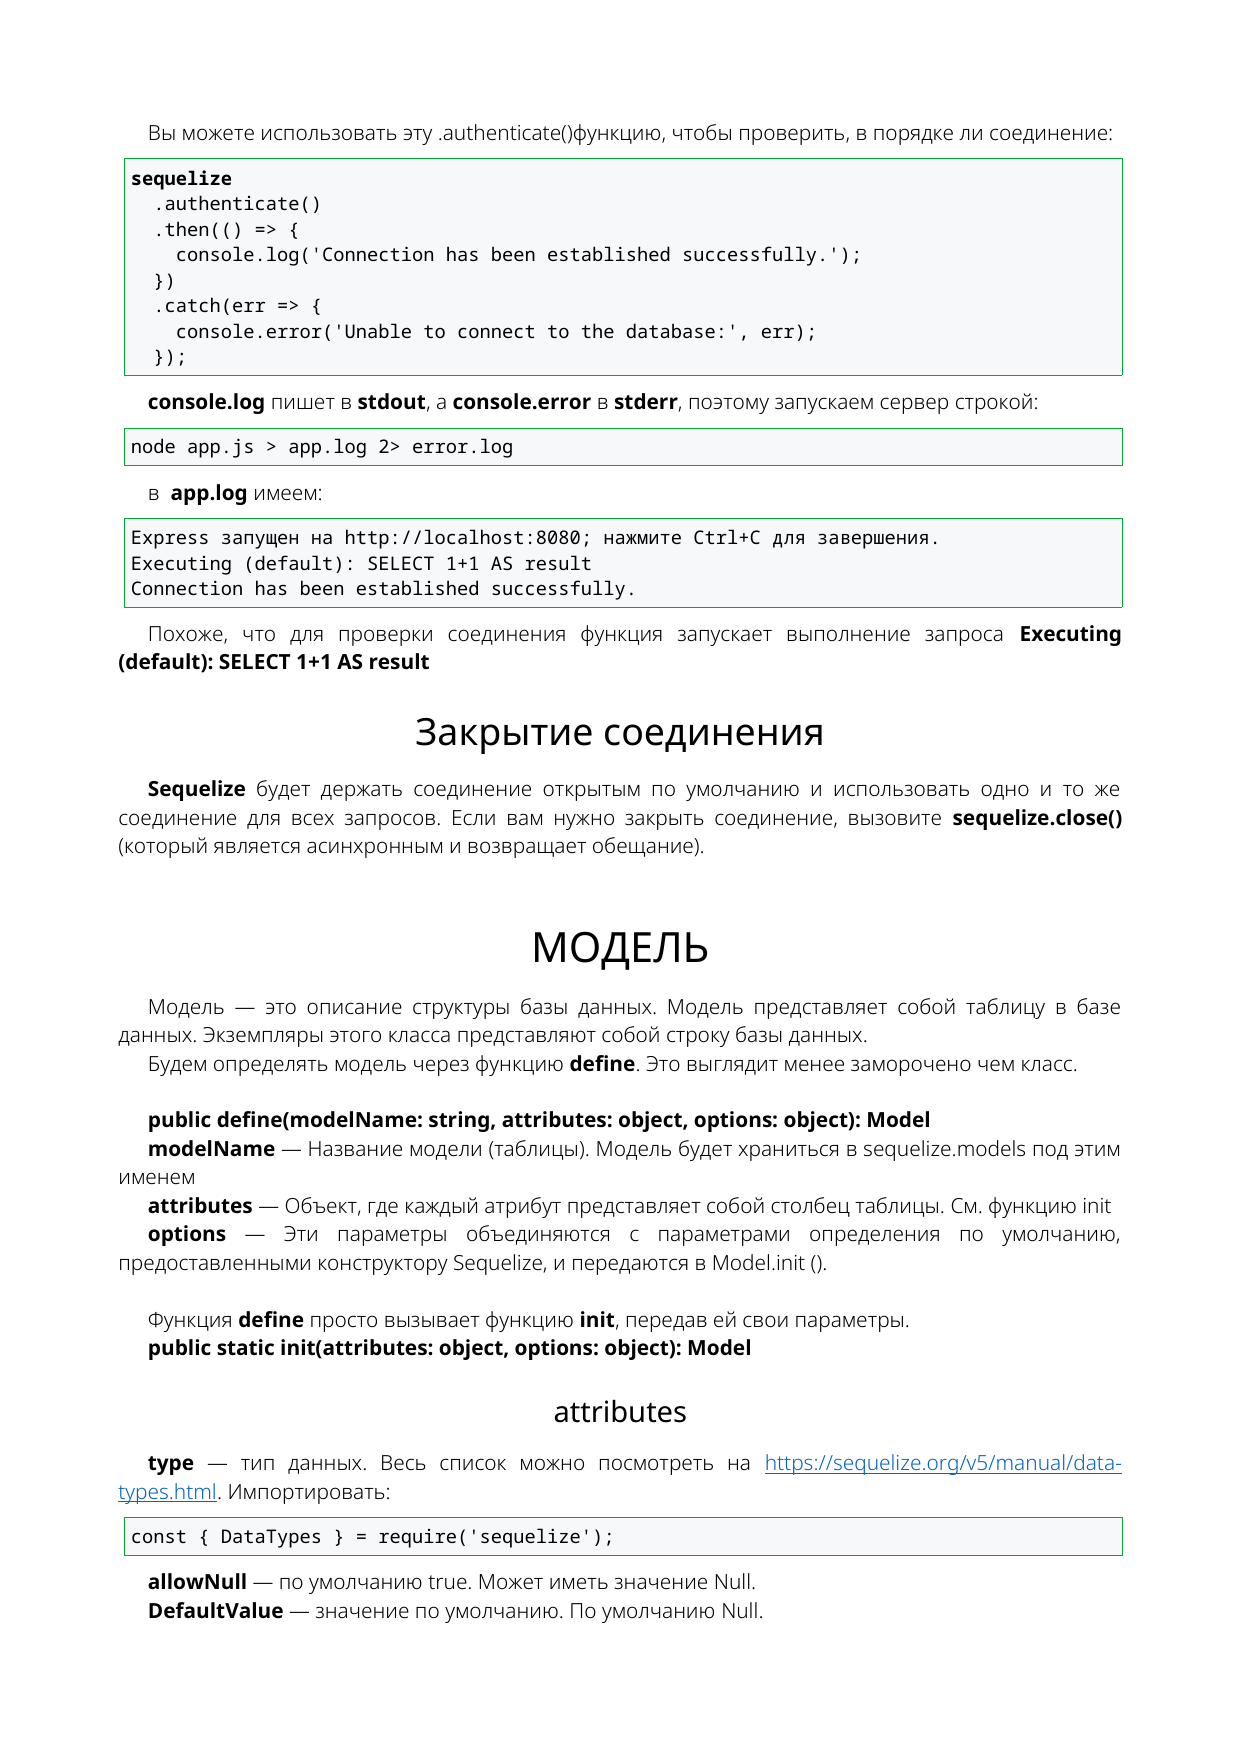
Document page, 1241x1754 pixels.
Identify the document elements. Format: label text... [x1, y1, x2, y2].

subtitle Закрытие соединения [118, 705, 1122, 756]
text allowNull — по умолчанию true. Может иметь значение Null. [118, 1567, 1122, 1596]
text console.log('Connection has been established successfully.'); [125, 235, 1122, 260]
subtitle attributes [118, 1391, 1122, 1431]
text Express запущен на http://localhost:8080; нажмите Ctrl+C для завершения. [125, 519, 1122, 543]
text }); [125, 337, 1122, 375]
text Executing (default): SELECT 1+1 AS result [125, 543, 1122, 569]
text console.log пишет в stdout, а console.error в stderr, поэтому запускаем сервер строкой: [118, 387, 1122, 416]
text .catch(err => { [125, 286, 1122, 311]
text в app.log имеем: [118, 478, 1122, 506]
text modelName — Название модели (таблицы). Модель будет храниться в sequelize.models под этим именем [118, 1134, 1122, 1191]
text sequelize [125, 159, 1122, 184]
text const { DataTypes } = require('sequelize'); [125, 1518, 1122, 1555]
text }) [125, 260, 1122, 286]
text options — Эти параметры объединяются с параметрами определения по умолчанию, предоставленными конструктору Sequelize, и передаются в Model.init (). [118, 1219, 1122, 1276]
text Вы можете использовать эту .authenticate()функцию, чтобы проверить, в порядке ли соединение: [118, 118, 1122, 147]
text Будем определять модель через функцию define. Это выглядит менее заморочено чем класс. [118, 1049, 1122, 1077]
text attributes — Объект, где каждый атрибут представляет собой столбец таблицы. См. функцию init [118, 1191, 1122, 1219]
text Connection has been established successfully. [125, 569, 1122, 607]
text Модель — это описание структуры базы данных. Модель представляет собой таблицу в базе данных. Экземпляры этого класса представляют собой строку базы данных. [118, 992, 1122, 1049]
text Функция define просто вызывает функцию init, передав ей свои параметры. [118, 1305, 1122, 1333]
text .then(() => { [125, 209, 1122, 235]
text node app.js > app.log 2> error.log [125, 429, 1122, 465]
text public define(modelName: string, attributes: object, options: object): Model [118, 1106, 1122, 1134]
text Похоже, что для проверки соединения функция запускает выполнение запроса Executing (default): SELECT 1+1 AS result [118, 619, 1122, 676]
text console.error('Unable to connect to the database:', err); [125, 311, 1122, 337]
text Sequelize будет держать соединение открытым по умолчанию и использовать одно и то же соединение для всех запросов. Если вам нужно закрыть соединение, вызовите sequelize.close()(который является асинхронным и возвращает обещание). [118, 774, 1122, 859]
subtitle Модель [118, 917, 1122, 974]
text type — тип данных. Весь список можно посмотреть на https://sequelize.org/v5/manual/data-types.html. Импортировать: [118, 1448, 1122, 1505]
text DefaultValue — значение по умолчанию. По умолчанию Null. [118, 1596, 1122, 1624]
text .authenticate() [125, 184, 1122, 209]
text public static init(attributes: object, options: object): Model [118, 1333, 1122, 1362]
